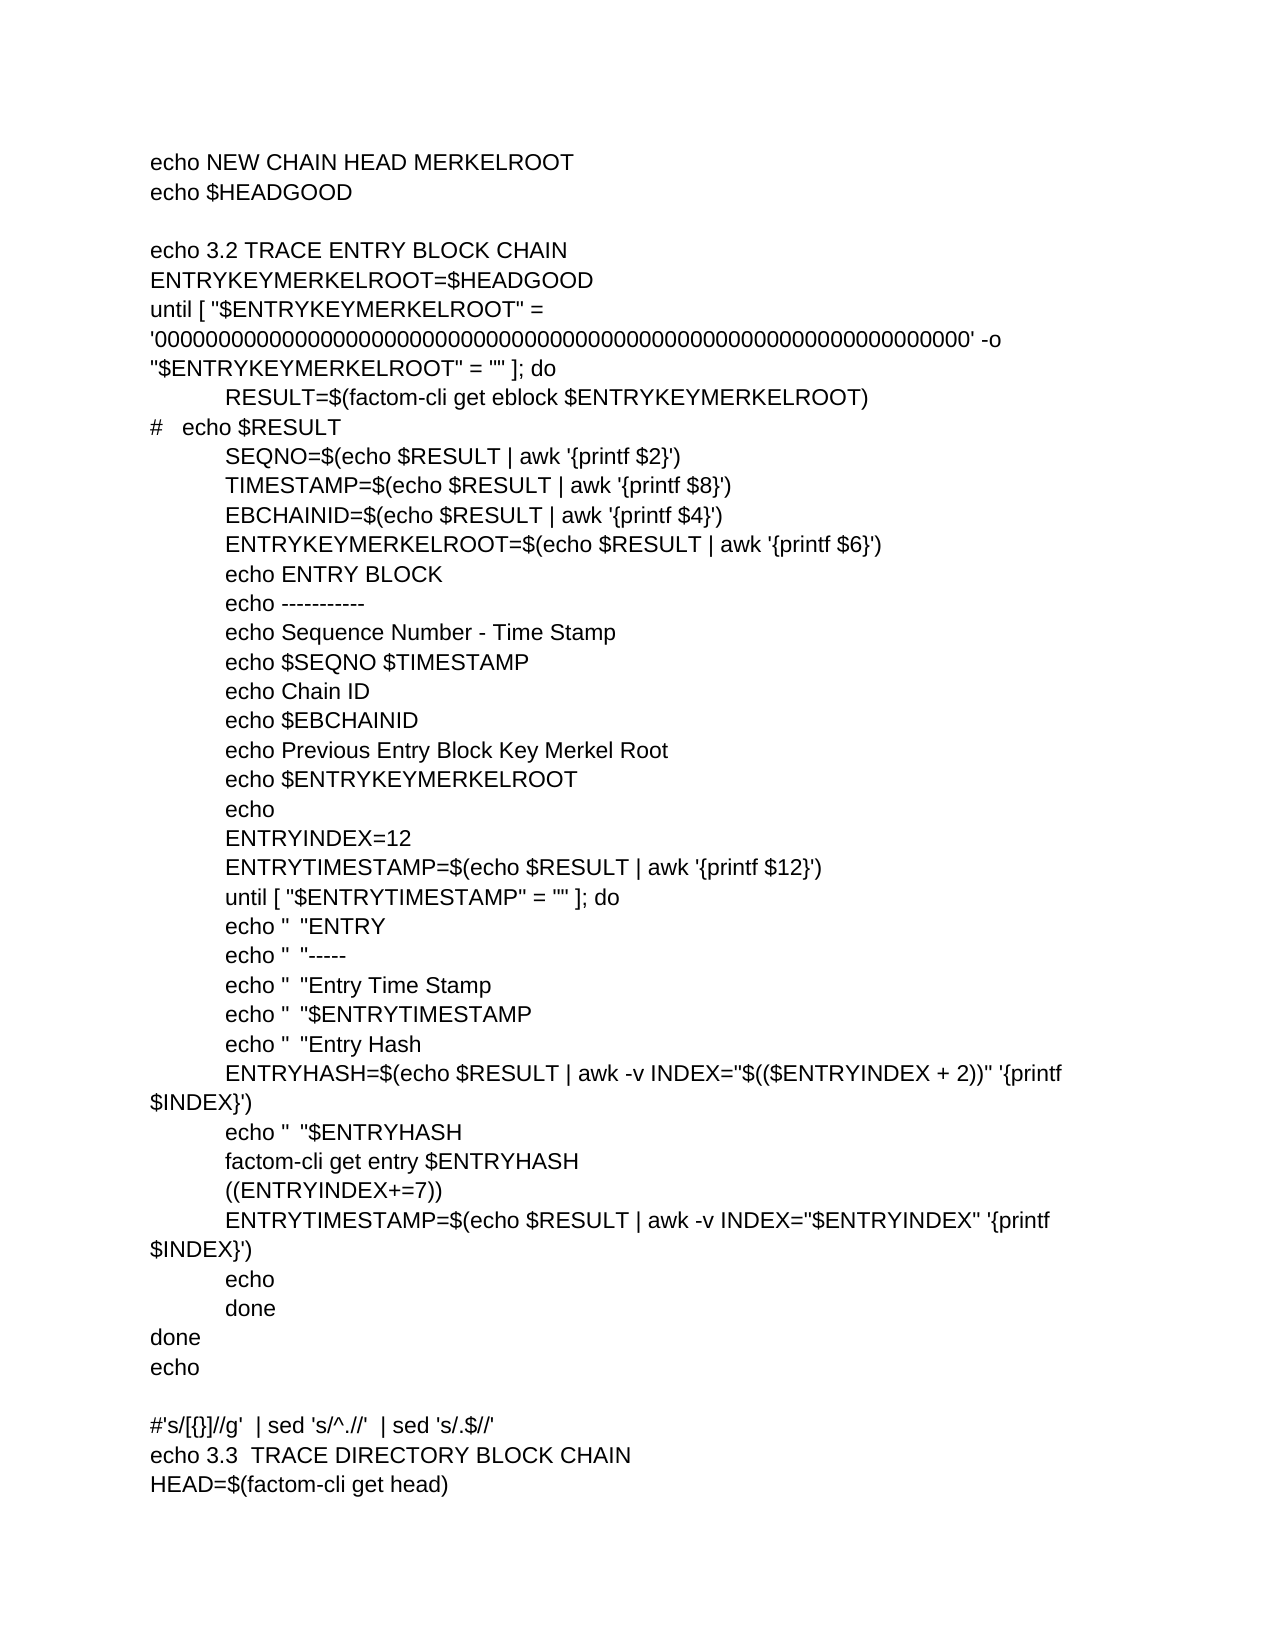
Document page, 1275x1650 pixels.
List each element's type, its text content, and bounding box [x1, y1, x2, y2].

text echo [150, 1266, 1125, 1292]
text echo " "$ENTRYHASH [150, 1119, 1125, 1145]
text echo $SEQNO $TIMESTAMP [150, 649, 1125, 675]
text echo 3.3 TRACE DIRECTORY BLOCK CHAIN [150, 1442, 1125, 1468]
text echo " "ENTRY [150, 914, 1125, 939]
text until [ "$ENTRYKEYMERKELROOT" = '0000000000000000000000000000000000000000000000000000000000000000' -o "$ENTRYKEYMERKELROOT" = "" ]; do [150, 297, 1125, 381]
text ENTRYTIMESTAMP=$(echo $RESULT | awk -v INDEX="$ENTRYINDEX" '{printf $INDEX}') [150, 1207, 1125, 1262]
text echo " "----- [150, 943, 1125, 969]
text echo ENTRY BLOCK [150, 561, 1125, 587]
text echo ----------- [150, 591, 1125, 616]
text echo Previous Entry Block Key Merkel Root [150, 737, 1125, 763]
text echo 3.2 TRACE ENTRY BLOCK CHAIN [150, 238, 1125, 264]
text factom-cli get entry $ENTRYHASH [150, 1149, 1125, 1174]
text HEAD=$(factom-cli get head) [150, 1472, 1125, 1497]
text done [150, 1296, 1125, 1321]
text ((ENTRYINDEX+=7)) [150, 1178, 1125, 1204]
text # echo $RESULT [150, 414, 1125, 440]
text echo $HEADGOOD [150, 179, 1125, 205]
text echo " "Entry Time Stamp [150, 972, 1125, 998]
text echo $EBCHAINID [150, 708, 1125, 734]
text SEQNO=$(echo $RESULT | awk '{printf $2}') [150, 444, 1125, 469]
text RESULT=$(factom-cli get eblock $ENTRYKEYMERKELROOT) [150, 385, 1125, 411]
text done [150, 1325, 1125, 1351]
text TIMESTAMP=$(echo $RESULT | awk '{printf $8}') [150, 473, 1125, 499]
text EBCHAINID=$(echo $RESULT | awk '{printf $4}') [150, 502, 1125, 528]
text echo [150, 796, 1125, 822]
text ENTRYINDEX=12 [150, 826, 1125, 851]
text echo $ENTRYKEYMERKELROOT [150, 767, 1125, 792]
text #'s/[{}]//g' | sed 's/^.//' | sed 's/.$//' [150, 1413, 1125, 1439]
text ENTRYTIMESTAMP=$(echo $RESULT | awk '{printf $12}') [150, 855, 1125, 881]
text echo Sequence Number - Time Stamp [150, 620, 1125, 646]
text echo NEW CHAIN HEAD MERKELROOT [150, 150, 1125, 176]
text ENTRYKEYMERKELROOT=$HEADGOOD [150, 267, 1125, 293]
text echo Chain ID [150, 679, 1125, 704]
text echo [150, 1354, 1125, 1380]
text echo " "Entry Hash [150, 1031, 1125, 1057]
text ENTRYHASH=$(echo $RESULT | awk -v INDEX="$(($ENTRYINDEX + 2))" '{printf $INDEX}') [150, 1061, 1125, 1116]
text until [ "$ENTRYTIMESTAMP" = "" ]; do [150, 884, 1125, 910]
text ENTRYKEYMERKELROOT=$(echo $RESULT | awk '{printf $6}') [150, 532, 1125, 557]
text echo " "$ENTRYTIMESTAMP [150, 1002, 1125, 1027]
